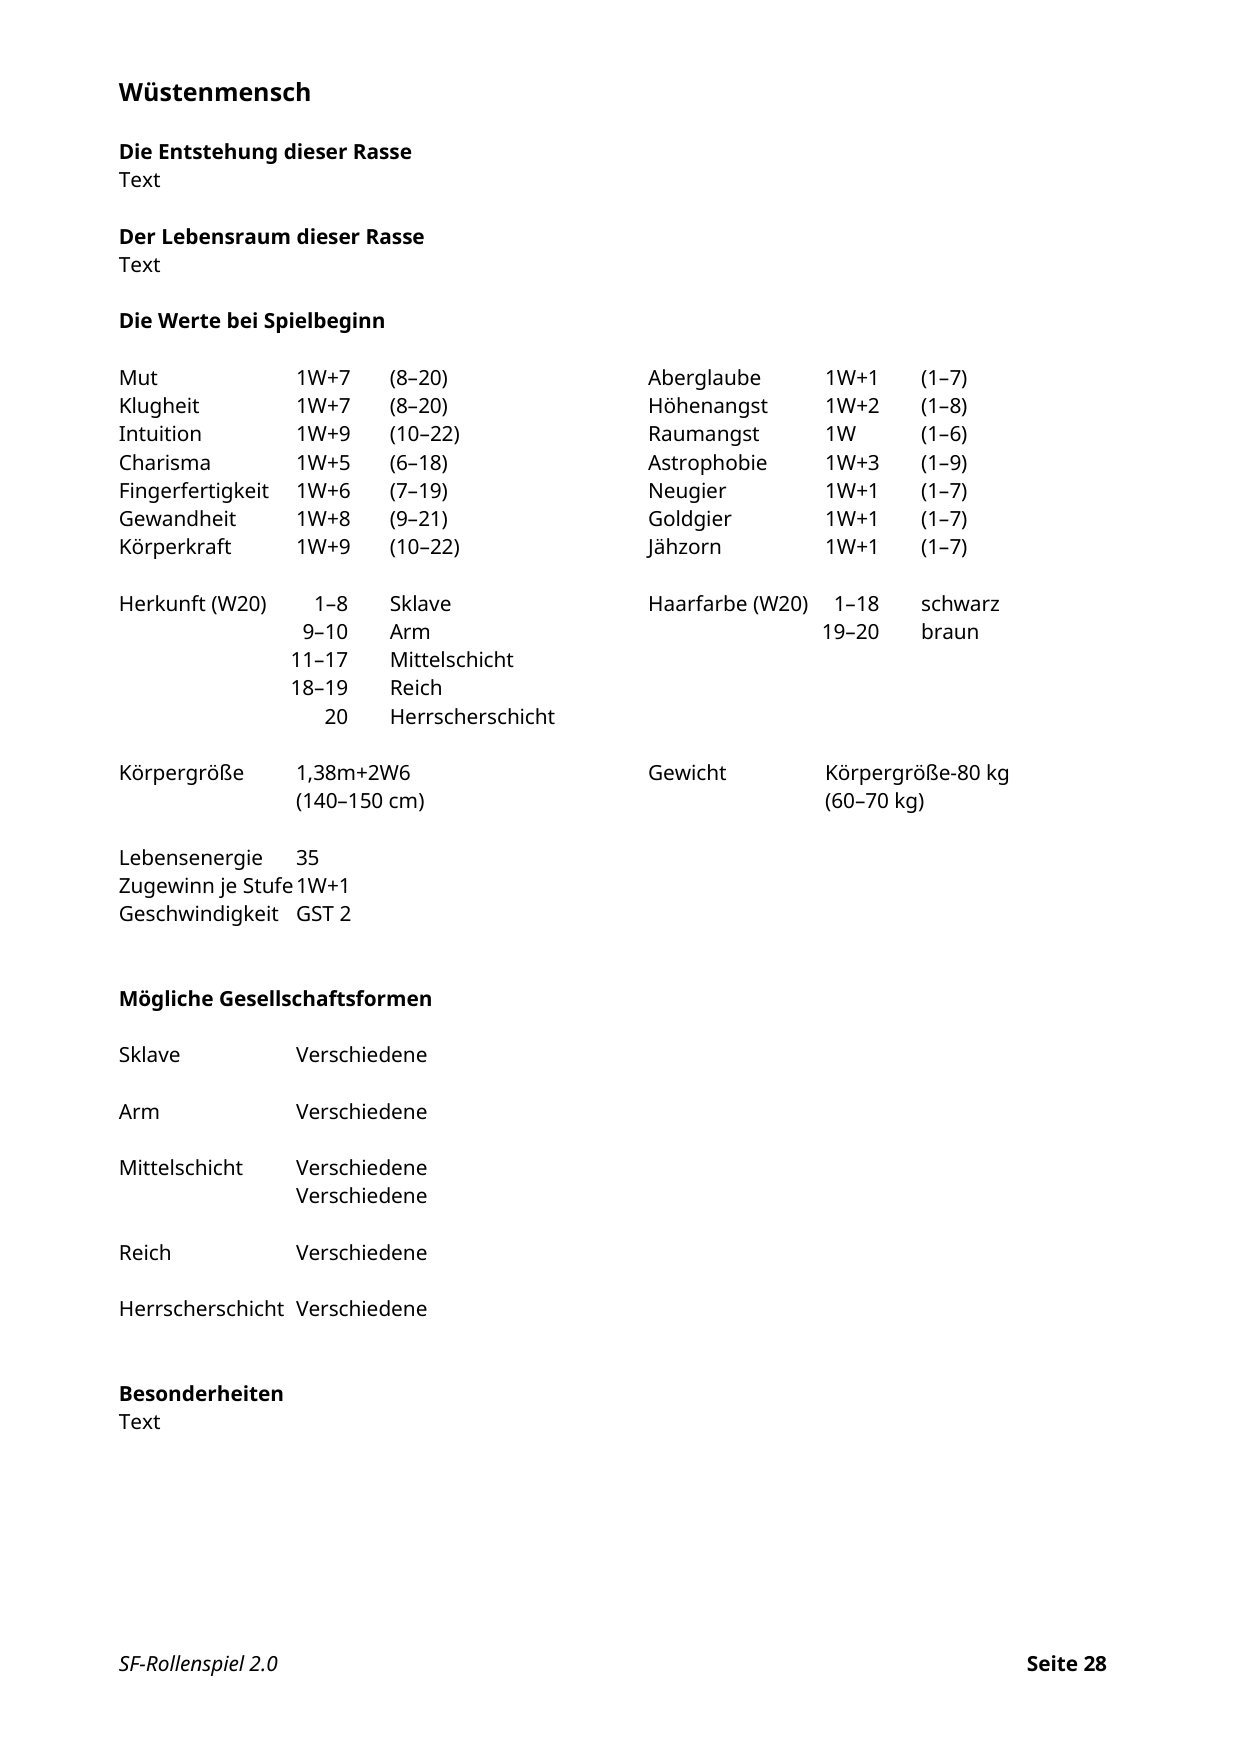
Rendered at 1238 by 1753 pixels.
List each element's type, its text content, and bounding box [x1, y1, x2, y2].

text Der Lebensraum dieser Rasse [119, 222, 1119, 250]
text Die Entstehung dieser Rasse [119, 137, 1119, 165]
text Text [119, 1407, 1119, 1436]
text Geschwindigkeit GST 2 [119, 899, 1119, 928]
text Herkunft (W20) 1–8 Sklave Haarfarbe (W20) 1–18 schwarz [119, 589, 1119, 617]
text Körpergröße 1,38m+2W6 Gewicht Körpergröße-80 kg [119, 758, 1119, 786]
text Besonderheiten [119, 1379, 1119, 1407]
text Fingerfertigkeit 1W+6 (7–19) Neugier 1W+1 (1–7) [119, 476, 1119, 504]
text Wüstenmensch [119, 75, 1119, 109]
text Verschiedene [119, 1182, 1119, 1210]
text 18–19 Reich [119, 673, 1119, 702]
text Klugheit 1W+7 (8–20) Höhenangst 1W+2 (1–8) [119, 391, 1119, 419]
text 20 Herrscherschicht [119, 702, 1119, 730]
text 11–17 Mittelschicht [119, 645, 1119, 673]
text Mittelschicht Verschiedene [119, 1153, 1119, 1182]
text Arm Verschiedene [119, 1097, 1119, 1125]
text Lebensenergie 35 [119, 843, 1119, 871]
text Zugewinn je Stufe 1W+1 [119, 871, 1119, 899]
text (140–150 cm) (60–70 kg) [119, 786, 1119, 815]
text Die Werte bei Spielbeginn [119, 307, 1119, 335]
text Sklave Verschiedene [119, 1041, 1119, 1069]
text Text [119, 165, 1119, 194]
text Mut 1W+7 (8–20) Aberglaube 1W+1 (1–7) [119, 363, 1119, 391]
text Herrscherschicht Verschiedene [119, 1294, 1119, 1323]
text Mögliche Gesellschaftsformen [119, 984, 1119, 1012]
text Text [119, 250, 1119, 278]
text Körperkraft 1W+9 (10–22) Jähzorn 1W+1 (1–7) [119, 532, 1119, 561]
text Charisma 1W+5 (6–18) Astrophobie 1W+3 (1–9) [119, 448, 1119, 476]
text Intuition 1W+9 (10–22) Raumangst 1W (1–6) [119, 419, 1119, 448]
text 9–10 Arm 19–20 braun [119, 617, 1119, 645]
text Gewandheit 1W+8 (9–21) Goldgier 1W+1 (1–7) [119, 504, 1119, 532]
text Reich Verschiedene [119, 1238, 1119, 1266]
